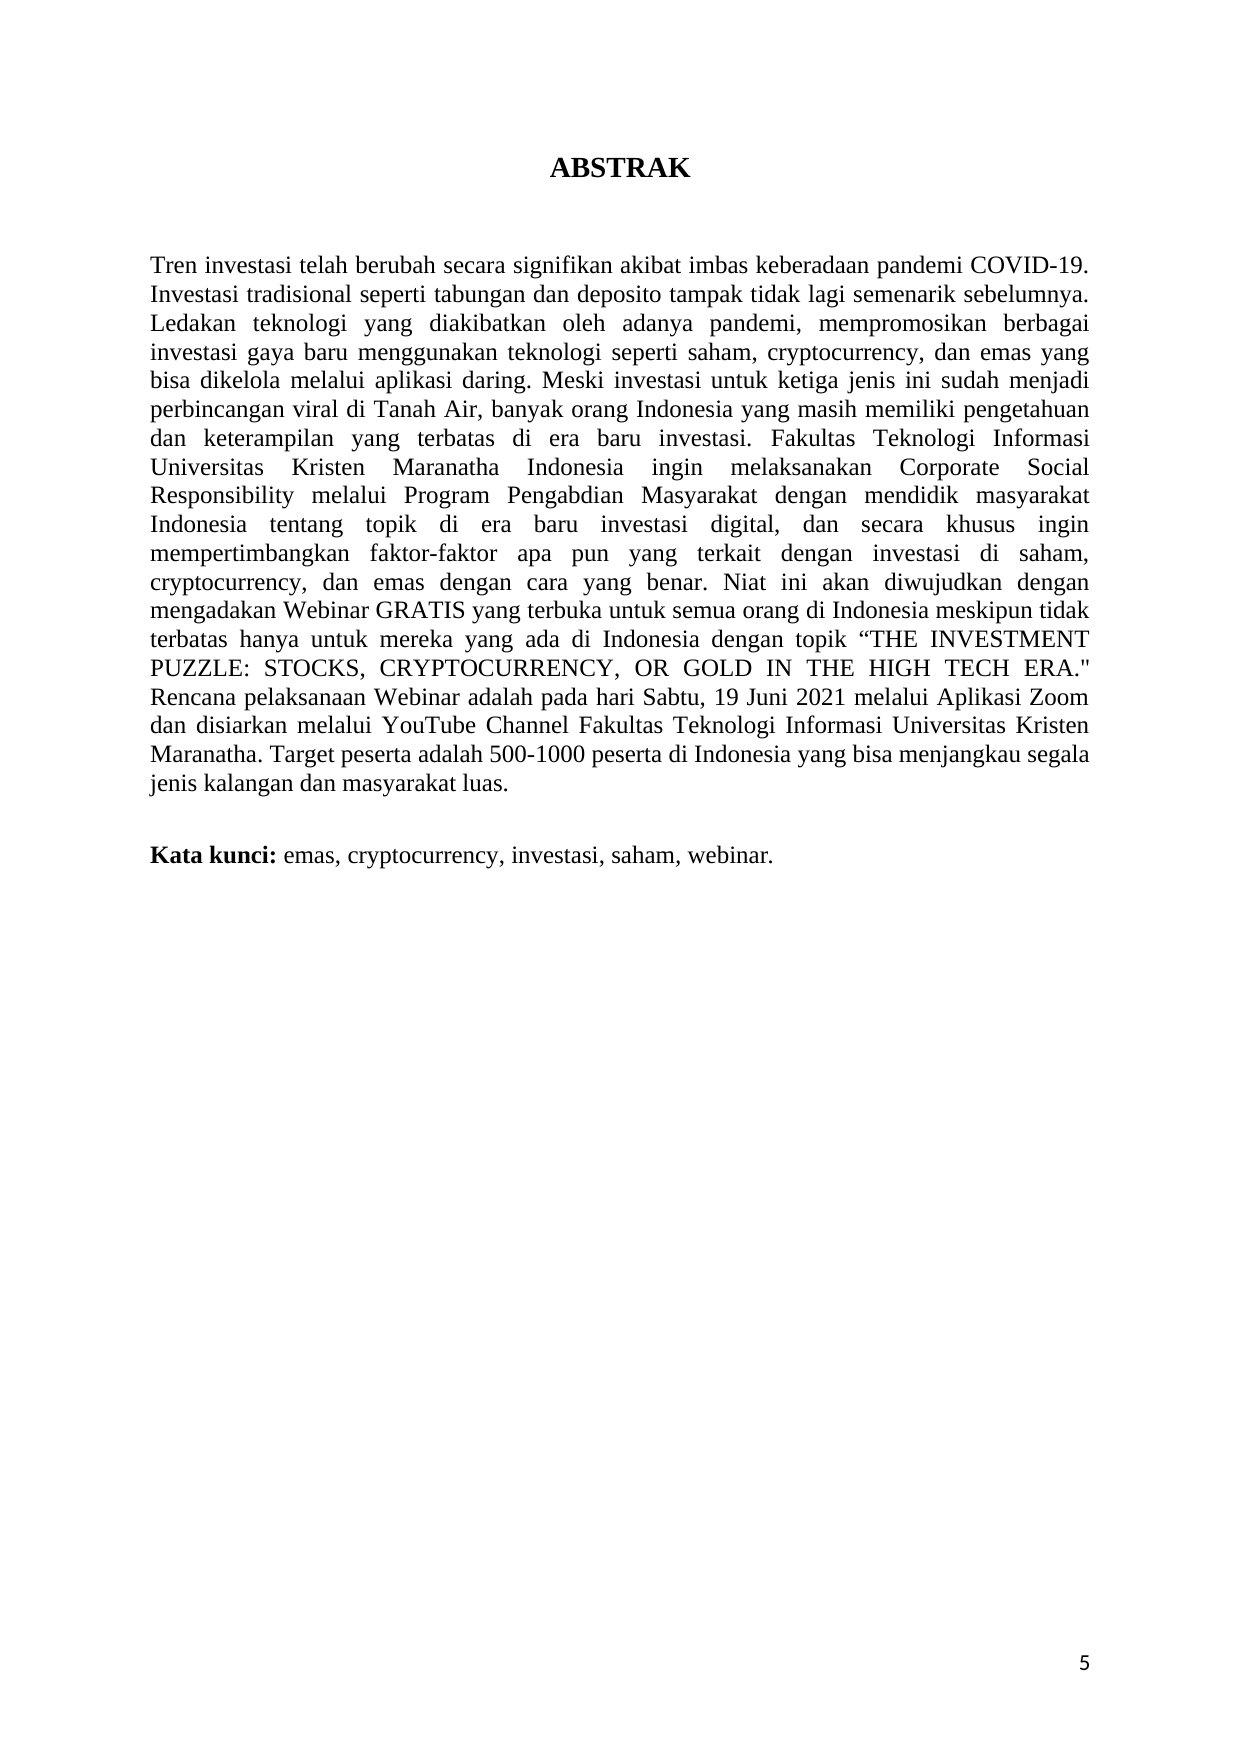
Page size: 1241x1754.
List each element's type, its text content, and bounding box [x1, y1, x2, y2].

text ABSTRAK [150, 150, 1090, 183]
text Tren investasi telah berubah secara signifikan akibat imbas keberadaan pandemi COVID-19. Investasi tradisional seperti tabungan dan deposito tampak tidak lagi semenarik sebelumnya. Ledakan teknologi yang diakibatkan oleh adanya pandemi, mempromosikan berbagai investasi gaya baru menggunakan teknologi seperti saham, cryptocurrency, dan emas yang bisa dikelola melalui aplikasi daring. Meski investasi untuk ketiga jenis ini sudah menjadi perbincangan viral di Tanah Air, banyak orang Indonesia yang masih memiliki pengetahuan dan keterampilan yang terbatas di era baru investasi. Fakultas Teknologi Informasi Universitas Kristen Maranatha Indonesia ingin melaksanakan Corporate Social Responsibility melalui Program Pengabdian Masyarakat dengan mendidik masyarakat Indonesia tentang topik di era baru investasi digital, dan secara khusus ingin mempertimbangkan faktor-faktor apa pun yang terkait dengan investasi di saham, cryptocurrency, dan emas dengan cara yang benar. Niat ini akan diwujudkan dengan mengadakan Webinar GRATIS yang terbuka untuk semua orang di Indonesia meskipun tidak terbatas hanya untuk mereka yang ada di Indonesia dengan topik “THE INVESTMENT PUZZLE: STOCKS, CRYPTOCURRENCY, OR GOLD IN THE HIGH TECH ERA." Rencana pelaksanaan Webinar adalah pada hari Sabtu, 19 Juni 2021 melalui Aplikasi Zoom dan disiarkan melalui YouTube Channel Fakultas Teknologi Informasi Universitas Kristen Maranatha. Target peserta adalah 500-1000 peserta di Indonesia yang bisa menjangkau segala jenis kalangan dan masyarakat luas. [150, 251, 1090, 797]
text Kata kunci: emas, cryptocurrency, investasi, saham, webinar. [150, 840, 1090, 869]
